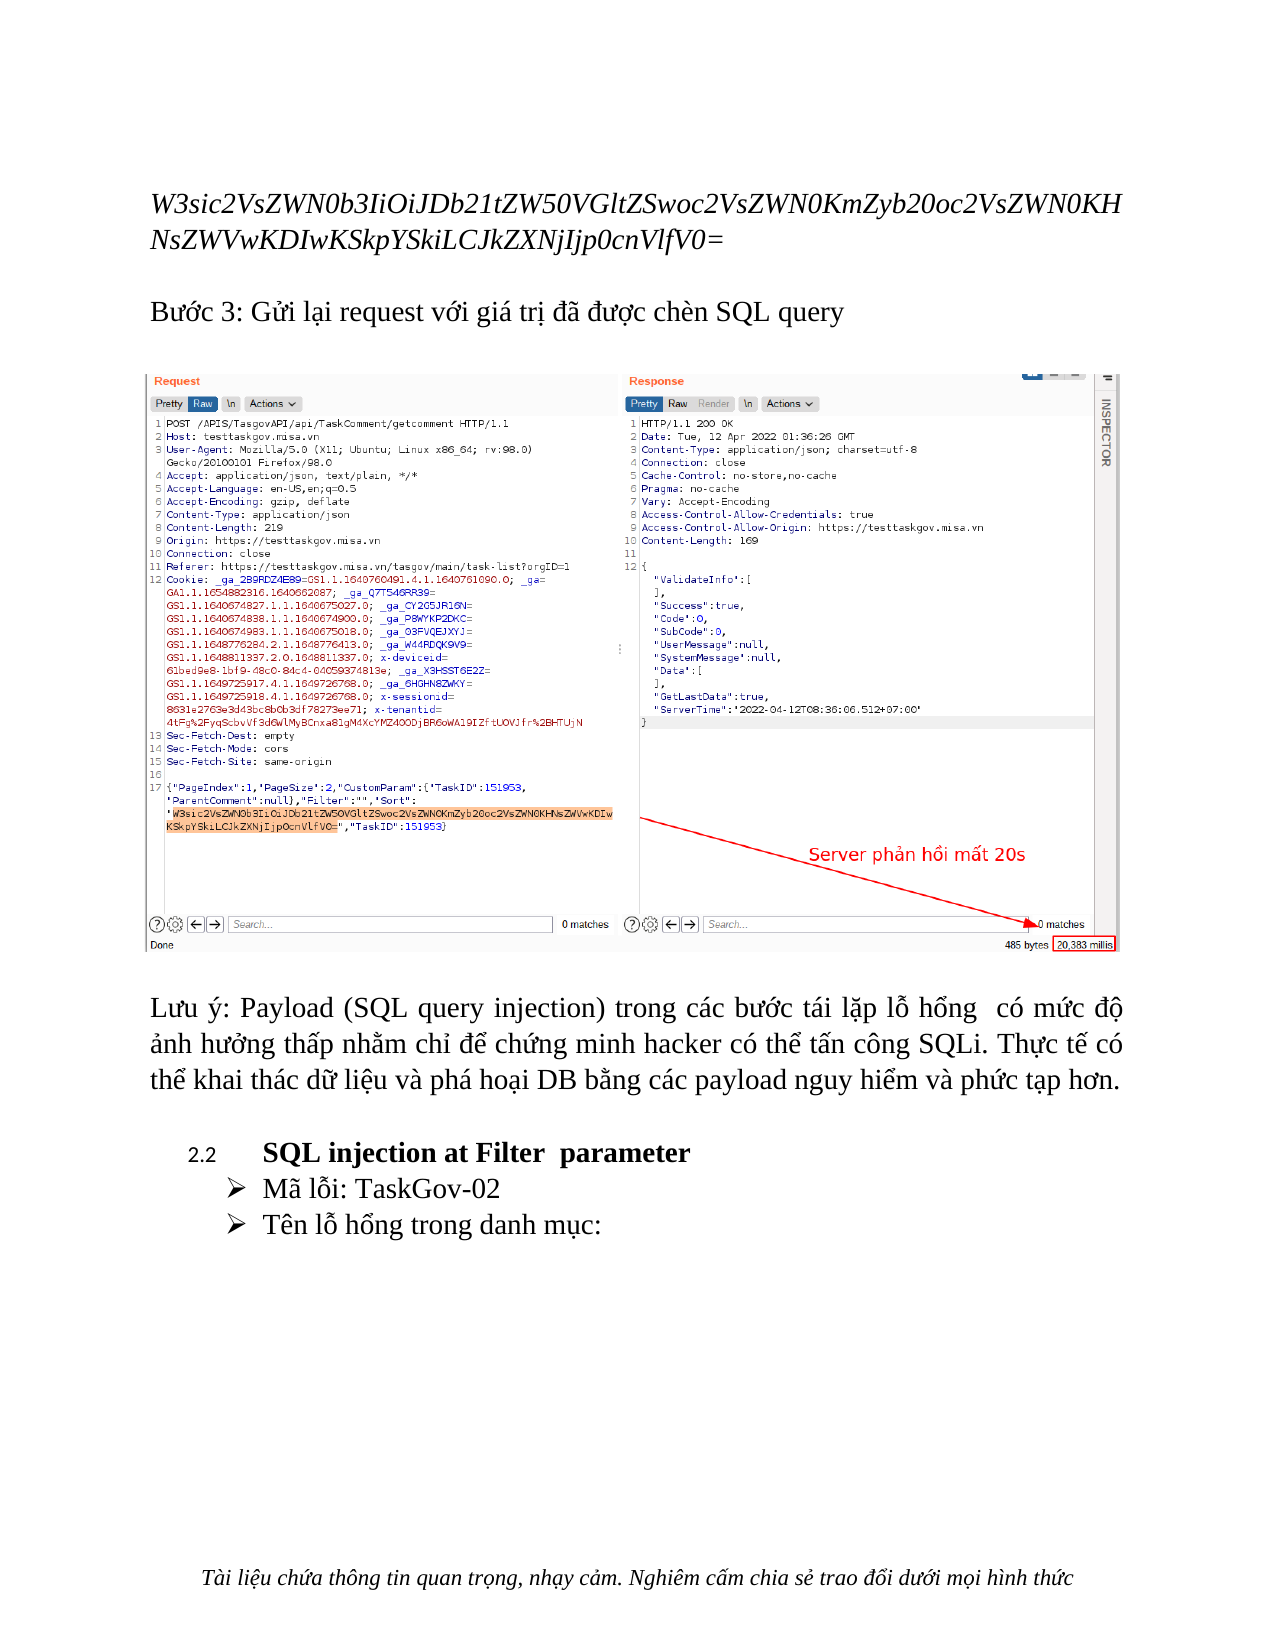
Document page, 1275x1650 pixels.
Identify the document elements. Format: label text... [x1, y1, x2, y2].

list Lưu ý: Payload (SQL query injection) trong các bước tái lặp lỗ hổng có mức độ ảnh hưởng thấp nhằm chỉ để chứng minh hacker có thể tấn công SQLi. Thực tế có thể khai thác dữ liệu và phá hoại DB bằng các payload nguy hiểm và phức tạp hơn. [150, 990, 1125, 1096]
list Bước 3: Gửi lại request với giá trị đã được chèn SQL query [150, 294, 1125, 328]
list W3sic2VsZWN0b3IiOiJDb21tZW50VGltZSwoc2VsZWN0KmZyb20oc2VsZWN0KHNsZWVwKDIwKSkpYSkiLCJkZXNjIjp0cnVlfV0= [150, 186, 1125, 256]
picture [144, 374, 1120, 952]
list SQL injection at Filter parameter [187, 1135, 1125, 1168]
list Tên lỗ hổng trong danh mục: [225, 1207, 1125, 1241]
list Mã lỗi: TaskGov-02 [225, 1171, 1125, 1204]
